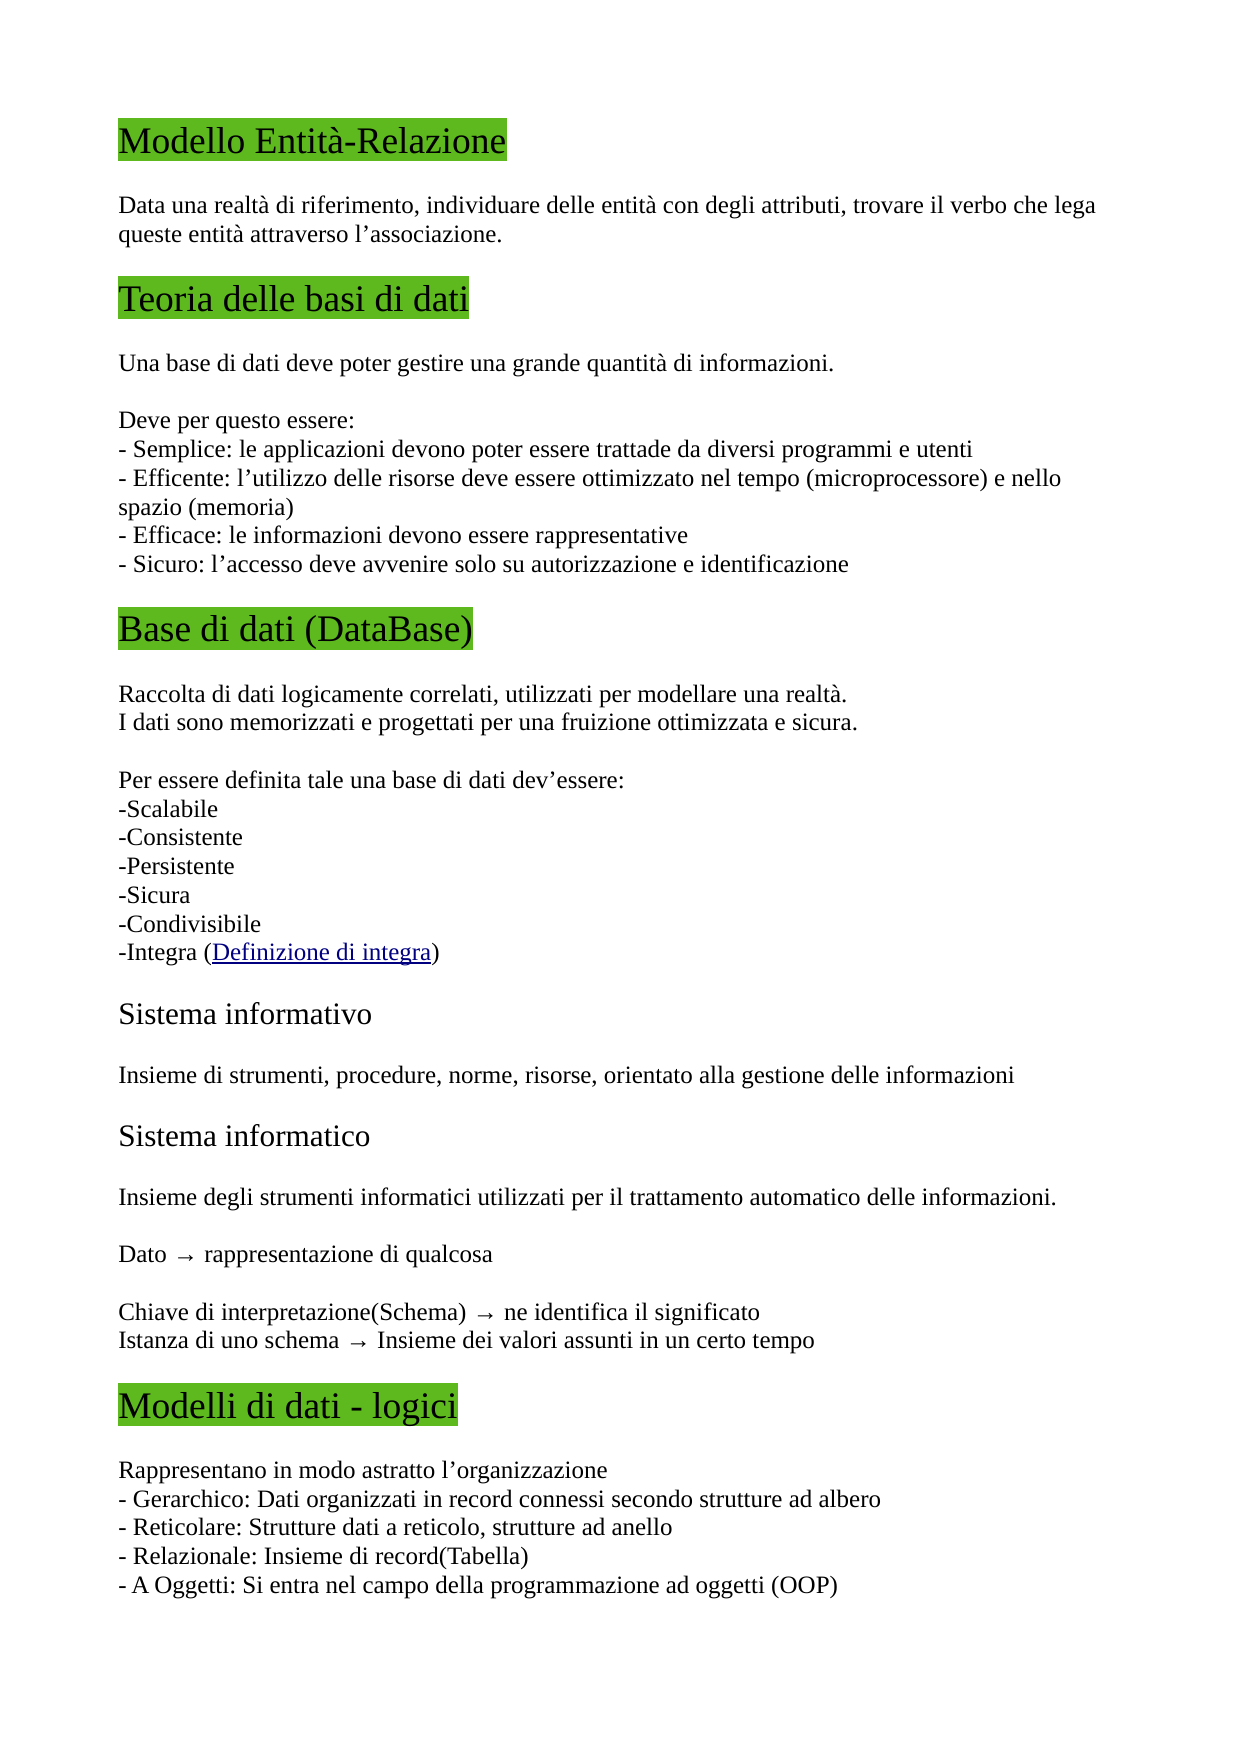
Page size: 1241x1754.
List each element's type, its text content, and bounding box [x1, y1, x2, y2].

text Raccolta di dati logicamente correlati, utilizzati per modellare una realtà. [118, 679, 1122, 707]
text -Consistente [118, 822, 1122, 851]
text Insieme degli strumenti informatici utilizzati per il trattamento automatico delle informazioni. [118, 1182, 1122, 1211]
text - Relazionale: Insieme di record(Tabella) [118, 1541, 1122, 1570]
text - Sicuro: l’accesso deve avvenire solo su autorizzazione e identificazione [118, 549, 1122, 578]
text -Persistente [118, 851, 1122, 880]
text Insieme di strumenti, procedure, norme, risorse, orientato alla gestione delle informazioni [118, 1060, 1122, 1088]
text Sistema informatico [118, 1117, 1122, 1153]
text Per essere definita tale una base di dati dev’essere: [118, 765, 1122, 794]
text -Scalabile [118, 794, 1122, 822]
text Modelli di dati - logici [118, 1383, 1122, 1426]
text - Efficace: le informazioni devono essere rappresentative [118, 521, 1122, 549]
text Istanza di uno schema → Insieme dei valori assunti in un certo tempo [118, 1326, 1122, 1354]
text -Sicura [118, 880, 1122, 909]
text - Semplice: le applicazioni devono poter essere trattade da diversi programmi e utenti [118, 434, 1122, 463]
text Teoria delle basi di dati [118, 276, 1122, 319]
text Sistema informativo [118, 995, 1122, 1031]
text -Integra (Definizione di integra) [118, 937, 1122, 966]
text - Gerarchico: Dati organizzati in record connessi secondo strutture ad albero [118, 1484, 1122, 1512]
text -Condivisibile [118, 909, 1122, 937]
text - A Oggetti: Si entra nel campo della programmazione ad oggetti (OOP) [118, 1570, 1122, 1599]
text Chiave di interpretazione(Schema) → ne identifica il significato [118, 1297, 1122, 1326]
text Dato → rappresentazione di qualcosa [118, 1239, 1122, 1268]
text Deve per questo essere: [118, 406, 1122, 434]
text Base di dati (DataBase) [118, 607, 1122, 650]
text Rappresentano in modo astratto l’organizzazione [118, 1455, 1122, 1484]
text Data una realtà di riferimento, individuare delle entità con degli attributi, trovare il verbo che lega queste entità attraverso l’associazione. [118, 190, 1122, 247]
text I dati sono memorizzati e progettati per una fruizione ottimizzata e sicura. [118, 707, 1122, 736]
text - Efficente: l’utilizzo delle risorse deve essere ottimizzato nel tempo (microprocessore) e nello spazio (memoria) [118, 463, 1122, 521]
text Modello Entità-Relazione [118, 118, 1122, 161]
text - Reticolare: Strutture dati a reticolo, strutture ad anello [118, 1512, 1122, 1541]
text Una base di dati deve poter gestire una grande quantità di informazioni. [118, 348, 1122, 377]
